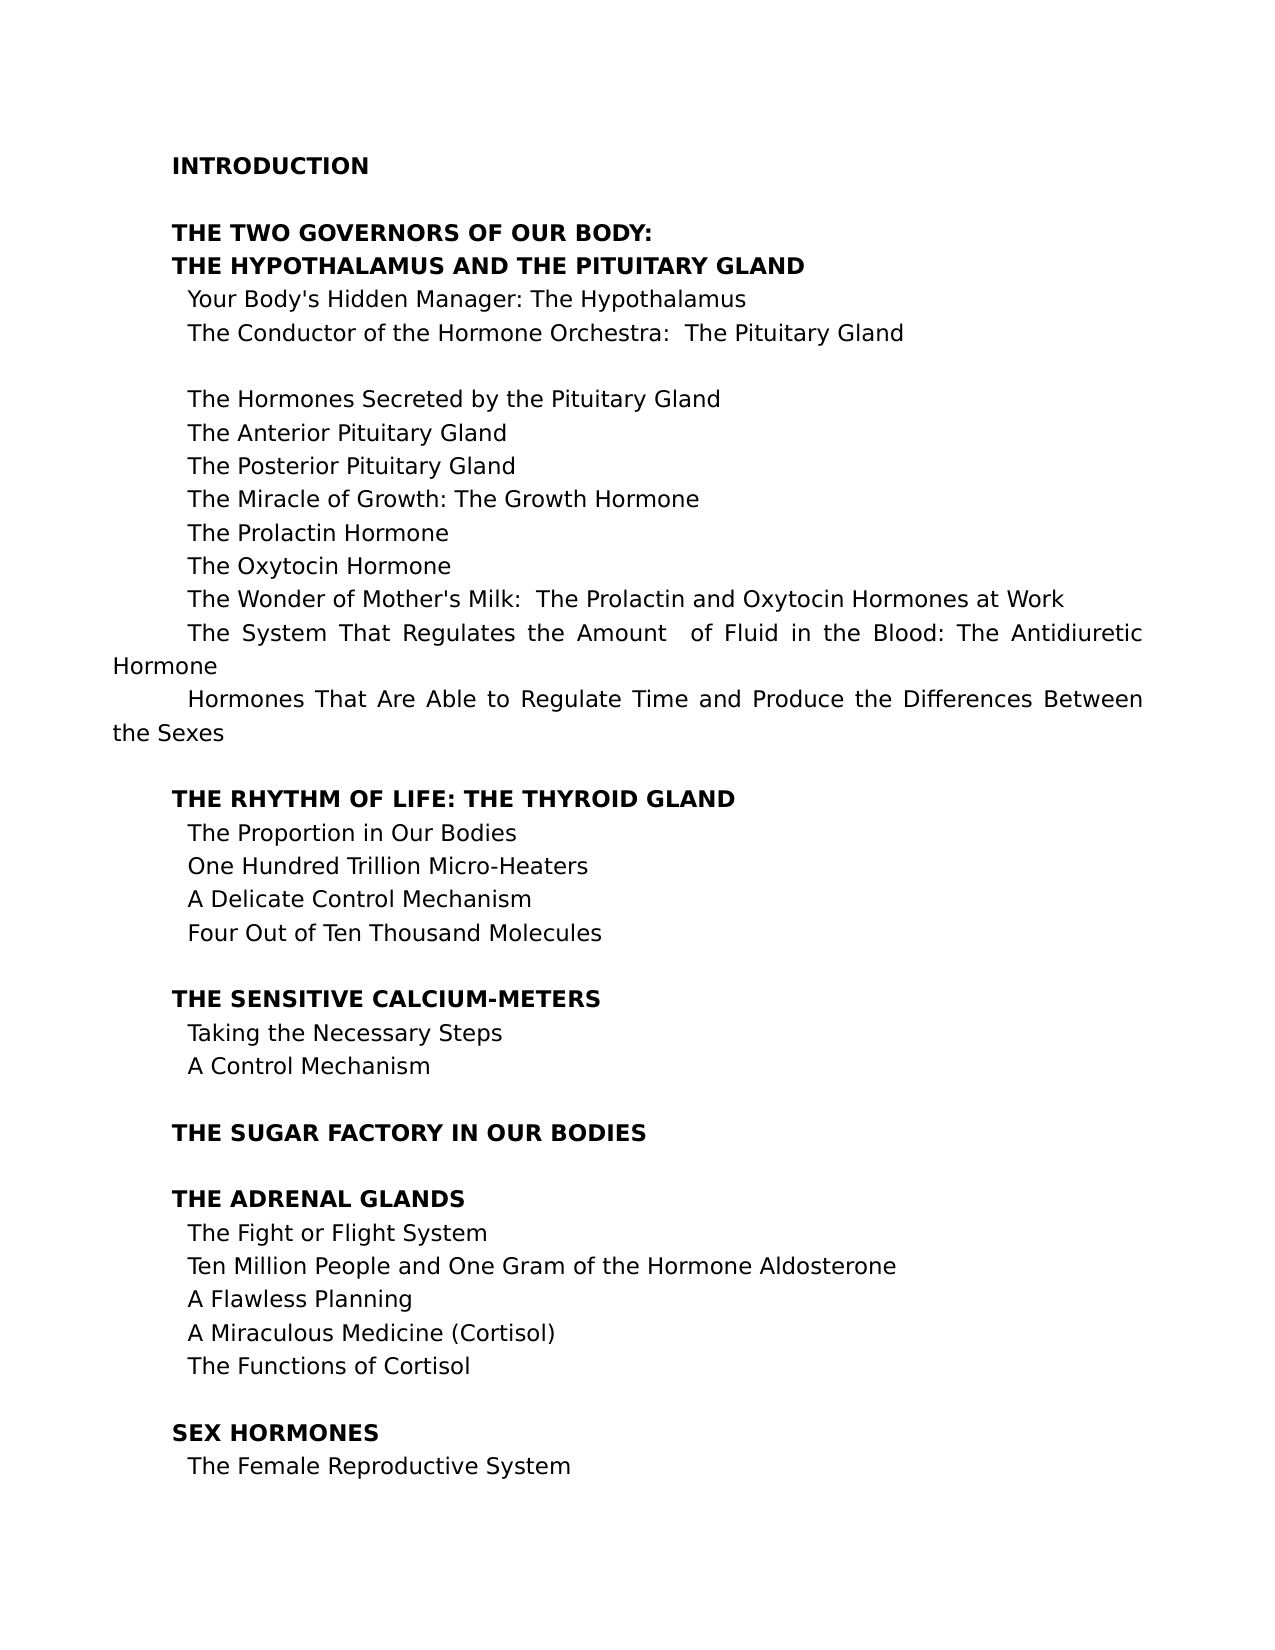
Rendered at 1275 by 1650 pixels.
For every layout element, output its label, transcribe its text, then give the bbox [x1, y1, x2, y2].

text THE HYPOTHALAMUS AND THE PITUITARY GLAND [112, 248, 1145, 281]
text The Miracle of Growth: The Growth Hormone [112, 481, 1145, 514]
text Four Out of Ten Thousand Molecules [112, 914, 1145, 948]
text The Anterior Pituitary Gland [112, 414, 1145, 448]
text A Flawless Planning [112, 1281, 1145, 1314]
text A Miraculous Medicine (Cortisol) [112, 1314, 1145, 1348]
text The Conductor of the Hormone Orchestra: The Pituitary Gland [112, 314, 1145, 381]
text One Hundred Trillion Micro-Heaters [112, 848, 1145, 881]
text A Control Mechanism [112, 1048, 1145, 1081]
text The Hormones Secreted by the Pituitary Gland [112, 381, 1145, 414]
text The Prolactin Hormone [112, 514, 1145, 548]
text Taking the Necessary Steps [112, 1014, 1145, 1048]
text THE ADRENAL GLANDS [112, 1181, 1145, 1214]
text Hormones That Are Able to Regulate Time and Produce the Differences Between the Sexes [112, 681, 1145, 748]
text The System That Regulates the Amount of Fluid in the Blood: The Antidiuretic Hormone [112, 614, 1145, 681]
text THE SENSITIVE CALCIUM-METERS [112, 981, 1145, 1014]
text The Female Reproductive System [112, 1448, 1145, 1481]
text THE SUGAR FACTORY IN OUR BODIES [112, 1114, 1145, 1148]
text SEX HORMONES [112, 1414, 1145, 1448]
text THE RHYTHM OF LIFE: THE THYROID GLAND [112, 781, 1145, 814]
text THE TWO GOVERNORS OF OUR BODY: [112, 214, 1145, 248]
text The Oxytocin Hormone [112, 548, 1145, 581]
text The Functions of Cortisol [112, 1348, 1145, 1381]
text Ten Million People and One Gram of the Hormone Aldosterone [112, 1248, 1145, 1281]
text A Delicate Control Mechanism [112, 881, 1145, 914]
text The Posterior Pituitary Gland [112, 448, 1145, 481]
text INTRODUCTION [112, 148, 1145, 181]
text The Proportion in Our Bodies [112, 814, 1145, 848]
text Your Body's Hidden Manager: The Hypothalamus [112, 281, 1145, 314]
text The Wonder of Mother's Milk: The Prolactin and Oxytocin Hormones at Work [112, 581, 1145, 614]
text The Fight or Flight System [112, 1214, 1145, 1248]
